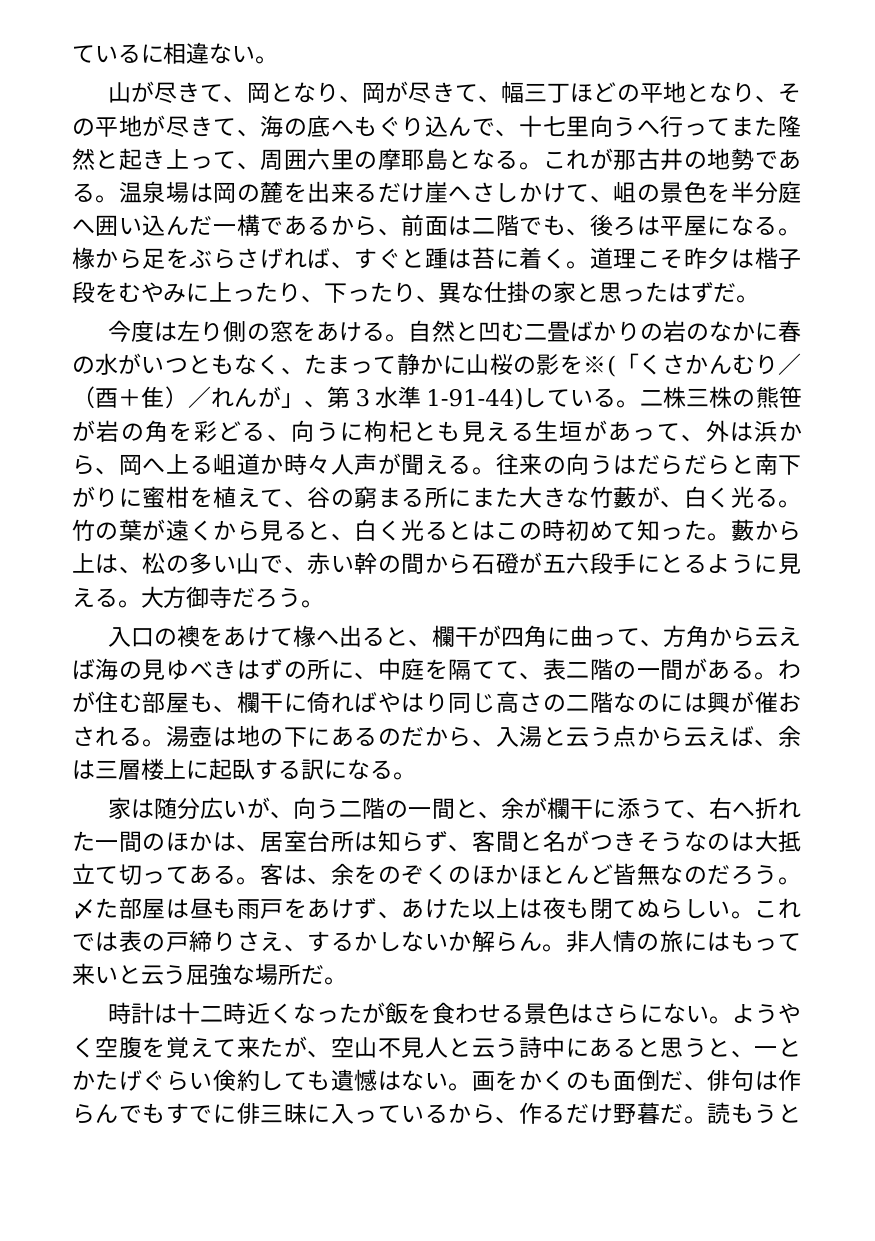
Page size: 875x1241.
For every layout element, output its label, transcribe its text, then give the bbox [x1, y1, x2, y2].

text 山が尽きて、岡となり、岡が尽きて、幅三丁ほどの平地となり、その平地が尽きて、海の底へもぐり込んで、十七里向うへ行ってまた隆然と起き上って、周囲六里の摩耶島となる。これが那古井の地勢である。温泉場は岡の麓を出来るだけ崖へさしかけて、岨の景色を半分庭へ囲い込んだ一構であるから、前面は二階でも、後ろは平屋になる。椽から足をぶらさげれば、すぐと踵は苔に着く。道理こそ昨夕は楷子段をむやみに上ったり、下ったり、異な仕掛の家と思ったはずだ。 [72, 75, 802, 308]
text 家は随分広いが、向う二階の一間と、余が欄干に添うて、右へ折れた一間のほかは、居室台所は知らず、客間と名がつきそうなのは大抵立て切ってある。客は、余をのぞくのほかほとんど皆無なのだろう。〆た部屋は昼も雨戸をあけず、あけた以上は夜も閉てぬらしい。これでは表の戸締りさえ、するかしないか解らん。非人情の旅にはもって来いと云う屈強な場所だ。 [72, 791, 802, 990]
text 今度は左り側の窓をあける。自然と凹む二畳ばかりの岩のなかに春の水がいつともなく、たまって静かに山桜の影を※(「くさかんむり／（酉＋隹）／れんが」、第3水準1-91-44)している。二株三株の熊笹が岩の角を彩どる、向うに枸杞とも見える生垣があって、外は浜から、岡へ上る岨道か時々人声が聞える。往来の向うはだらだらと南下がりに蜜柑を植えて、谷の窮まる所にまた大きな竹藪が、白く光る。竹の葉が遠くから見ると、白く光るとはこの時初めて知った。藪から上は、松の多い山で、赤い幹の間から石磴が五六段手にとるように見える。大方御寺だろう。 [72, 314, 802, 613]
text 入口の襖をあけて椽へ出ると、欄干が四角に曲って、方角から云えば海の見ゆべきはずの所に、中庭を隔てて、表二階の一間がある。わが住む部屋も、欄干に倚ればやはり同じ高さの二階なのには興が催おされる。湯壺は地の下にあるのだから、入湯と云う点から云えば、余は三層楼上に起臥する訳になる。 [72, 619, 802, 785]
text 時計は十二時近くなったが飯を食わせる景色はさらにない。ようやく空腹を覚えて来たが、空山不見人と云う詩中にあると思うと、一とかたげぐらい倹約しても遺憾はない。画をかくのも面倒だ、俳句は作らんでもすでに俳三昧に入っているから、作るだけ野暮だ。読もうと [72, 996, 802, 1129]
text ているに相違ない。 [72, 36, 802, 69]
